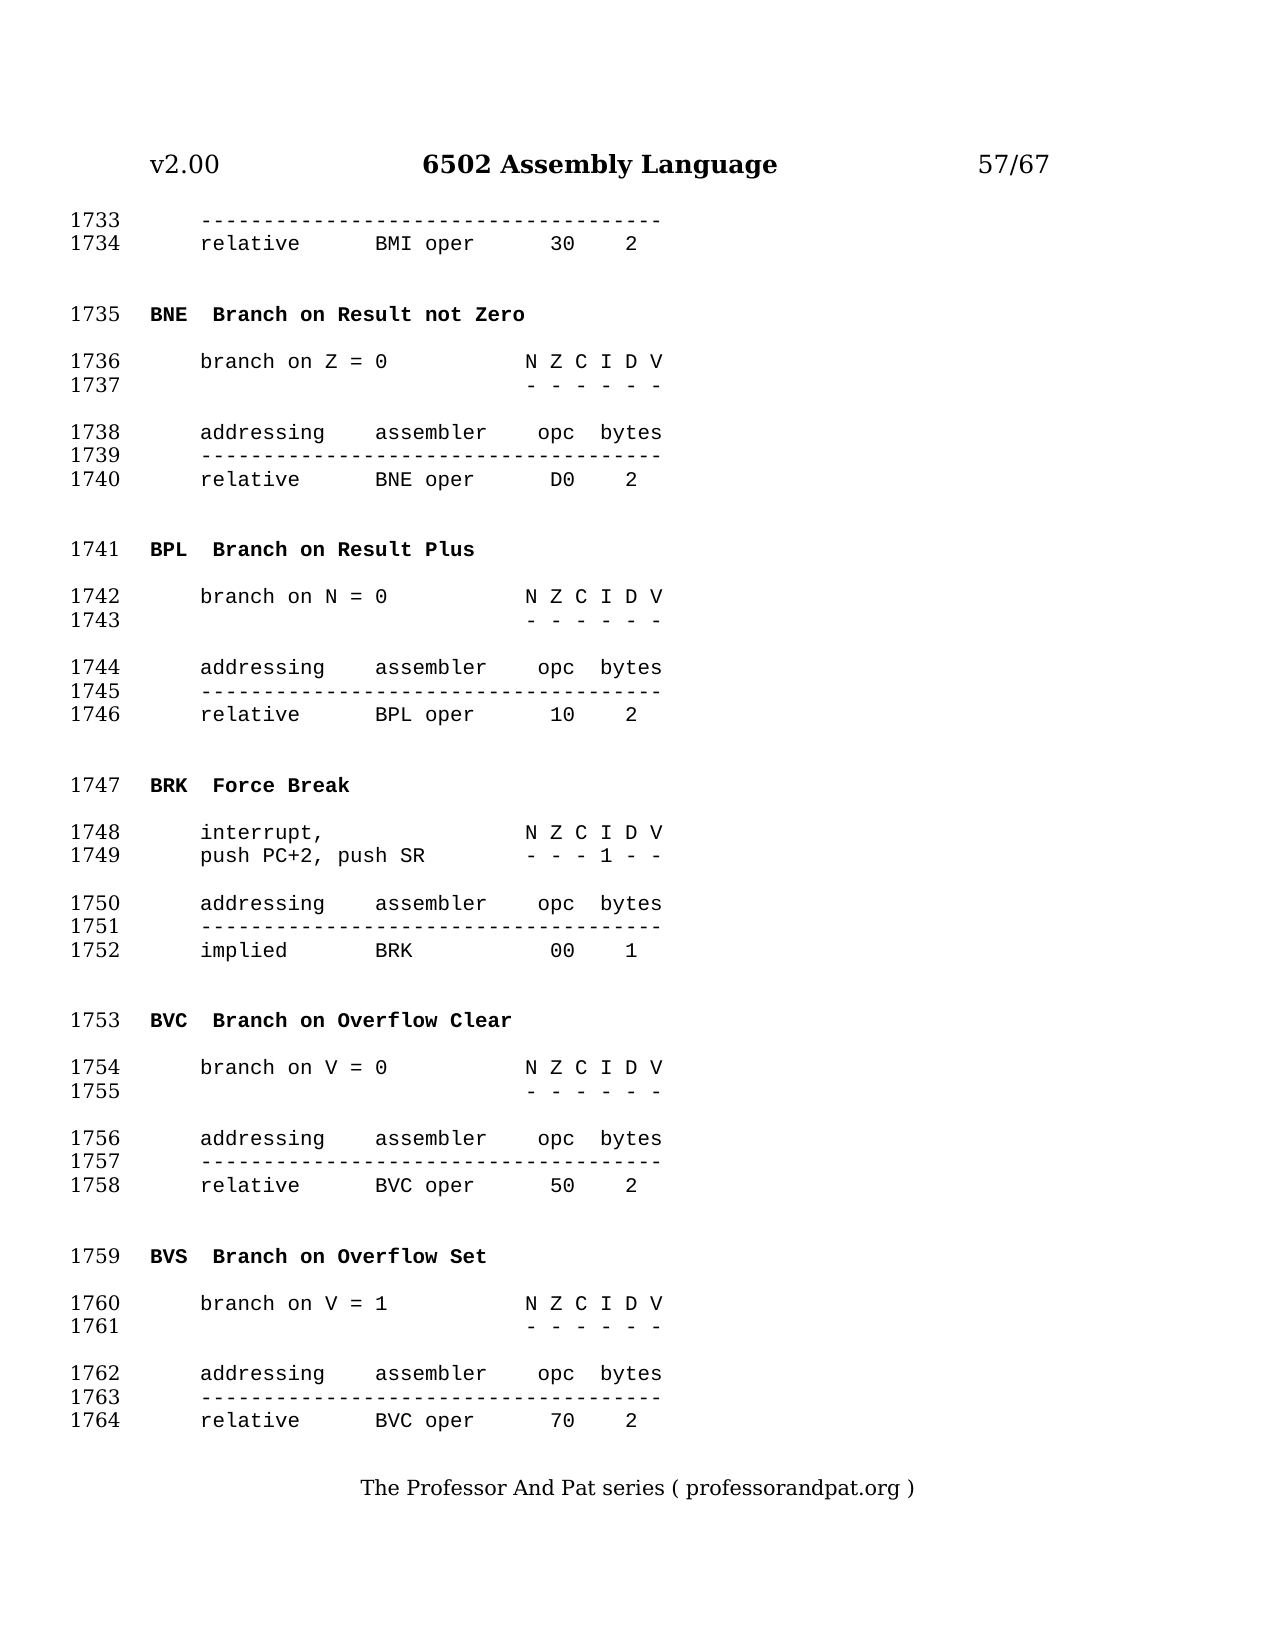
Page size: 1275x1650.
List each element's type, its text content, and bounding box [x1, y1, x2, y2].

text relative BMI oper 30 2 [150, 233, 1125, 257]
text - - - - - - [150, 375, 1125, 398]
text relative BVC oper 50 2 [150, 1175, 1125, 1199]
text ------------------------------------- [150, 1387, 1125, 1411]
text branch on V = 1 N Z C I D V [150, 1293, 1125, 1316]
text relative BVC oper 70 2 [150, 1411, 1125, 1434]
text BNE Branch on Result not Zero [150, 304, 1125, 328]
text - - - - - - [150, 610, 1125, 634]
text - - - - - - [150, 1316, 1125, 1340]
text BVC Branch on Overflow Clear [150, 1010, 1125, 1034]
text ------------------------------------- [150, 681, 1125, 704]
text addressing assembler opc bytes [150, 893, 1125, 916]
text ------------------------------------- [150, 1152, 1125, 1175]
text implied BRK 00 1 [150, 940, 1125, 963]
text - - - - - - [150, 1081, 1125, 1104]
text addressing assembler opc bytes [150, 422, 1125, 445]
text branch on V = 0 N Z C I D V [150, 1057, 1125, 1081]
text interrupt, N Z C I D V [150, 822, 1125, 846]
text addressing assembler opc bytes [150, 1363, 1125, 1387]
text branch on Z = 0 N Z C I D V [150, 351, 1125, 375]
text addressing assembler opc bytes [150, 657, 1125, 681]
text ------------------------------------- [150, 210, 1125, 233]
text ------------------------------------- [150, 445, 1125, 469]
text BVS Branch on Overflow Set [150, 1246, 1125, 1269]
text branch on N = 0 N Z C I D V [150, 587, 1125, 610]
text BPL Branch on Result Plus [150, 539, 1125, 563]
text ------------------------------------- [150, 916, 1125, 940]
text addressing assembler opc bytes [150, 1128, 1125, 1152]
text relative BNE oper D0 2 [150, 469, 1125, 492]
text BRK Force Break [150, 775, 1125, 798]
text push PC+2, push SR - - - 1 - - [150, 846, 1125, 869]
text relative BPL oper 10 2 [150, 704, 1125, 728]
